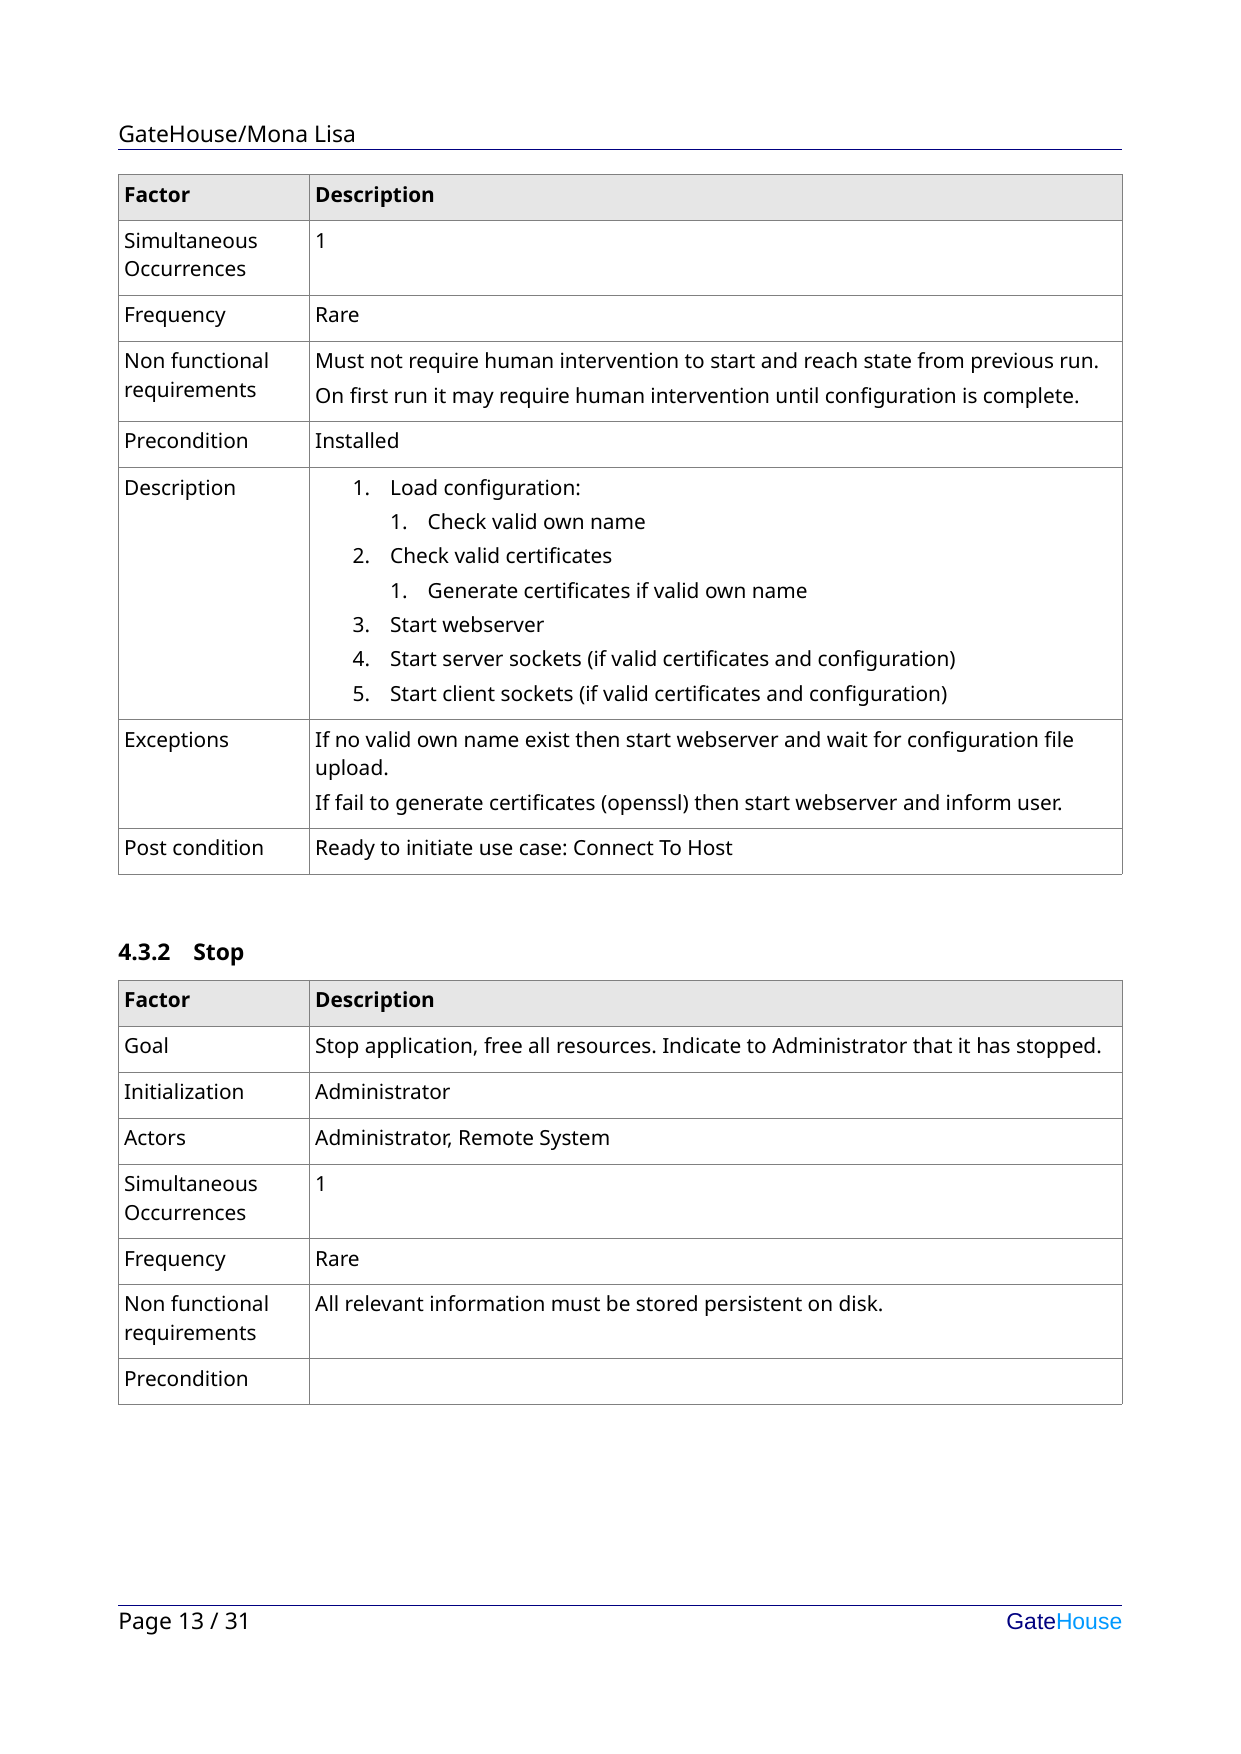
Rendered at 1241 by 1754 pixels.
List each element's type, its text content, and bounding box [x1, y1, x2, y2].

table_cell Load configuration: Check valid own name Check valid certificates Generate certificates if valid own name Start webserver Start server sockets (if valid certificates and configuration) Start client sockets (if valid certificates and configuration) [310, 468, 1122, 719]
table_cell Goal [119, 1027, 309, 1072]
table_cell 1 [310, 221, 1122, 294]
table_cell If no valid own name exist then start webserver and wait for configuration file upload. If fail to generate certificates (openssl) then start webserver and inform user. [310, 720, 1122, 828]
subtitle Stop [118, 936, 1122, 967]
table_cell Frequency [119, 296, 309, 341]
table_cell Must not require human intervention to start and reach state from previous run. On first run it may require human intervention until configuration is complete. [310, 342, 1122, 421]
table_cell Rare [310, 296, 1122, 341]
table_cell Exceptions [119, 720, 309, 828]
table_cell Precondition [119, 1359, 309, 1404]
table_cell 1 [310, 1165, 1122, 1238]
table_cell Actors [119, 1119, 309, 1163]
table_cell Rare [310, 1239, 1122, 1284]
table_cell [310, 1359, 1122, 1404]
table_cell Installed [310, 422, 1122, 467]
table_cell Post condition [119, 829, 309, 874]
table_cell Precondition [119, 422, 309, 467]
table_cell Stop application, free all resources. Indicate to Administrator that it has stopped. [310, 1027, 1122, 1072]
table_cell All relevant information must be stored persistent on disk. [310, 1285, 1122, 1358]
table_cell Non functional requirements [119, 342, 309, 421]
table_cell Ready to initiate use case: Connect To Host [310, 829, 1122, 874]
table_cell Frequency [119, 1239, 309, 1284]
table_cell Simultaneous Occurrences [119, 1165, 309, 1238]
table_cell Description [119, 468, 309, 719]
table_header Factor [119, 981, 309, 1026]
table_cell Non functional requirements [119, 1285, 309, 1358]
table_cell Administrator [310, 1073, 1122, 1117]
table_cell Simultaneous Occurrences [119, 221, 309, 294]
table_cell Initialization [119, 1073, 309, 1117]
table_cell Administrator, Remote System [310, 1119, 1122, 1163]
table_header Description [310, 175, 1122, 220]
table_header Factor [119, 175, 309, 220]
table_header Description [310, 981, 1122, 1026]
